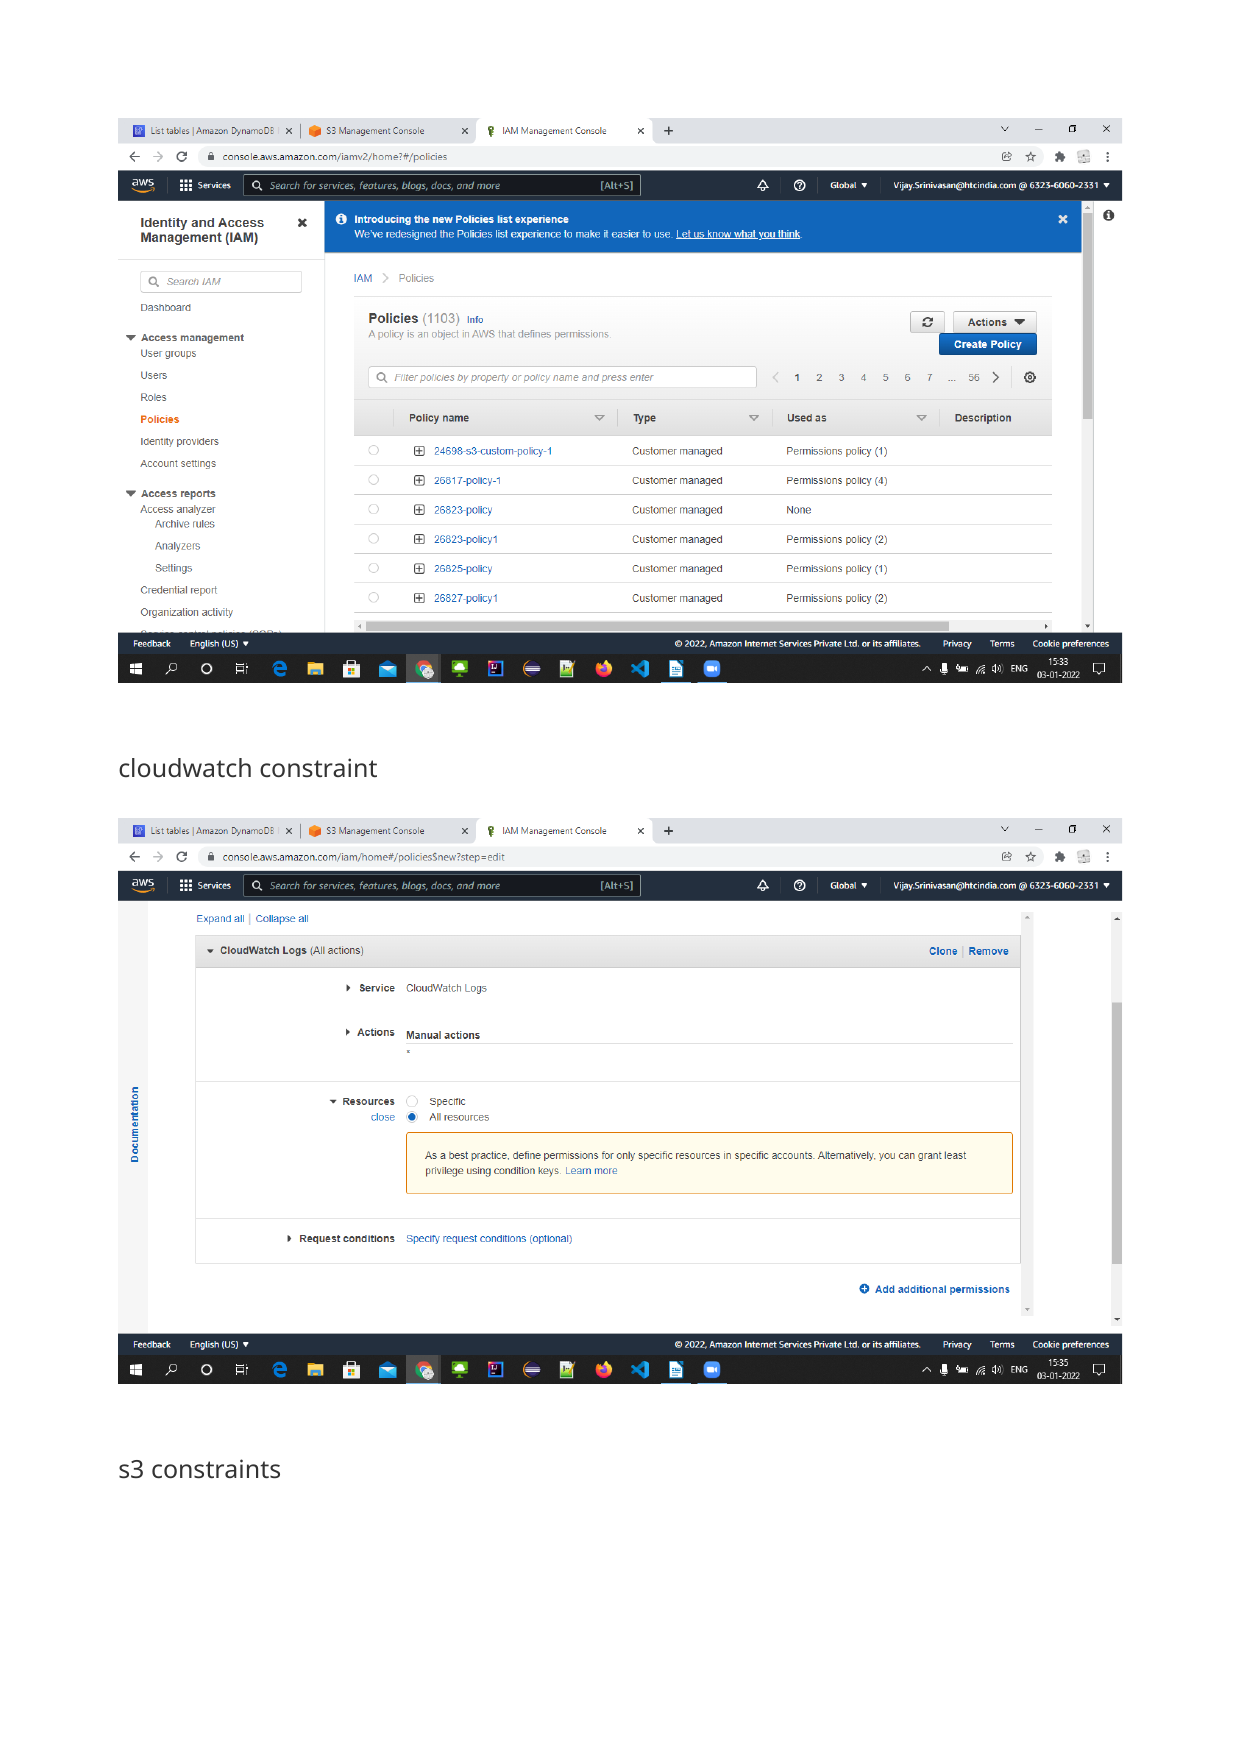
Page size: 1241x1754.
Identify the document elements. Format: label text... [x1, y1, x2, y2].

picture [118, 118, 1123, 683]
text s3 constraints [118, 1451, 1122, 1485]
picture [118, 818, 1123, 1384]
text cloudwatch constraint [118, 751, 1122, 785]
